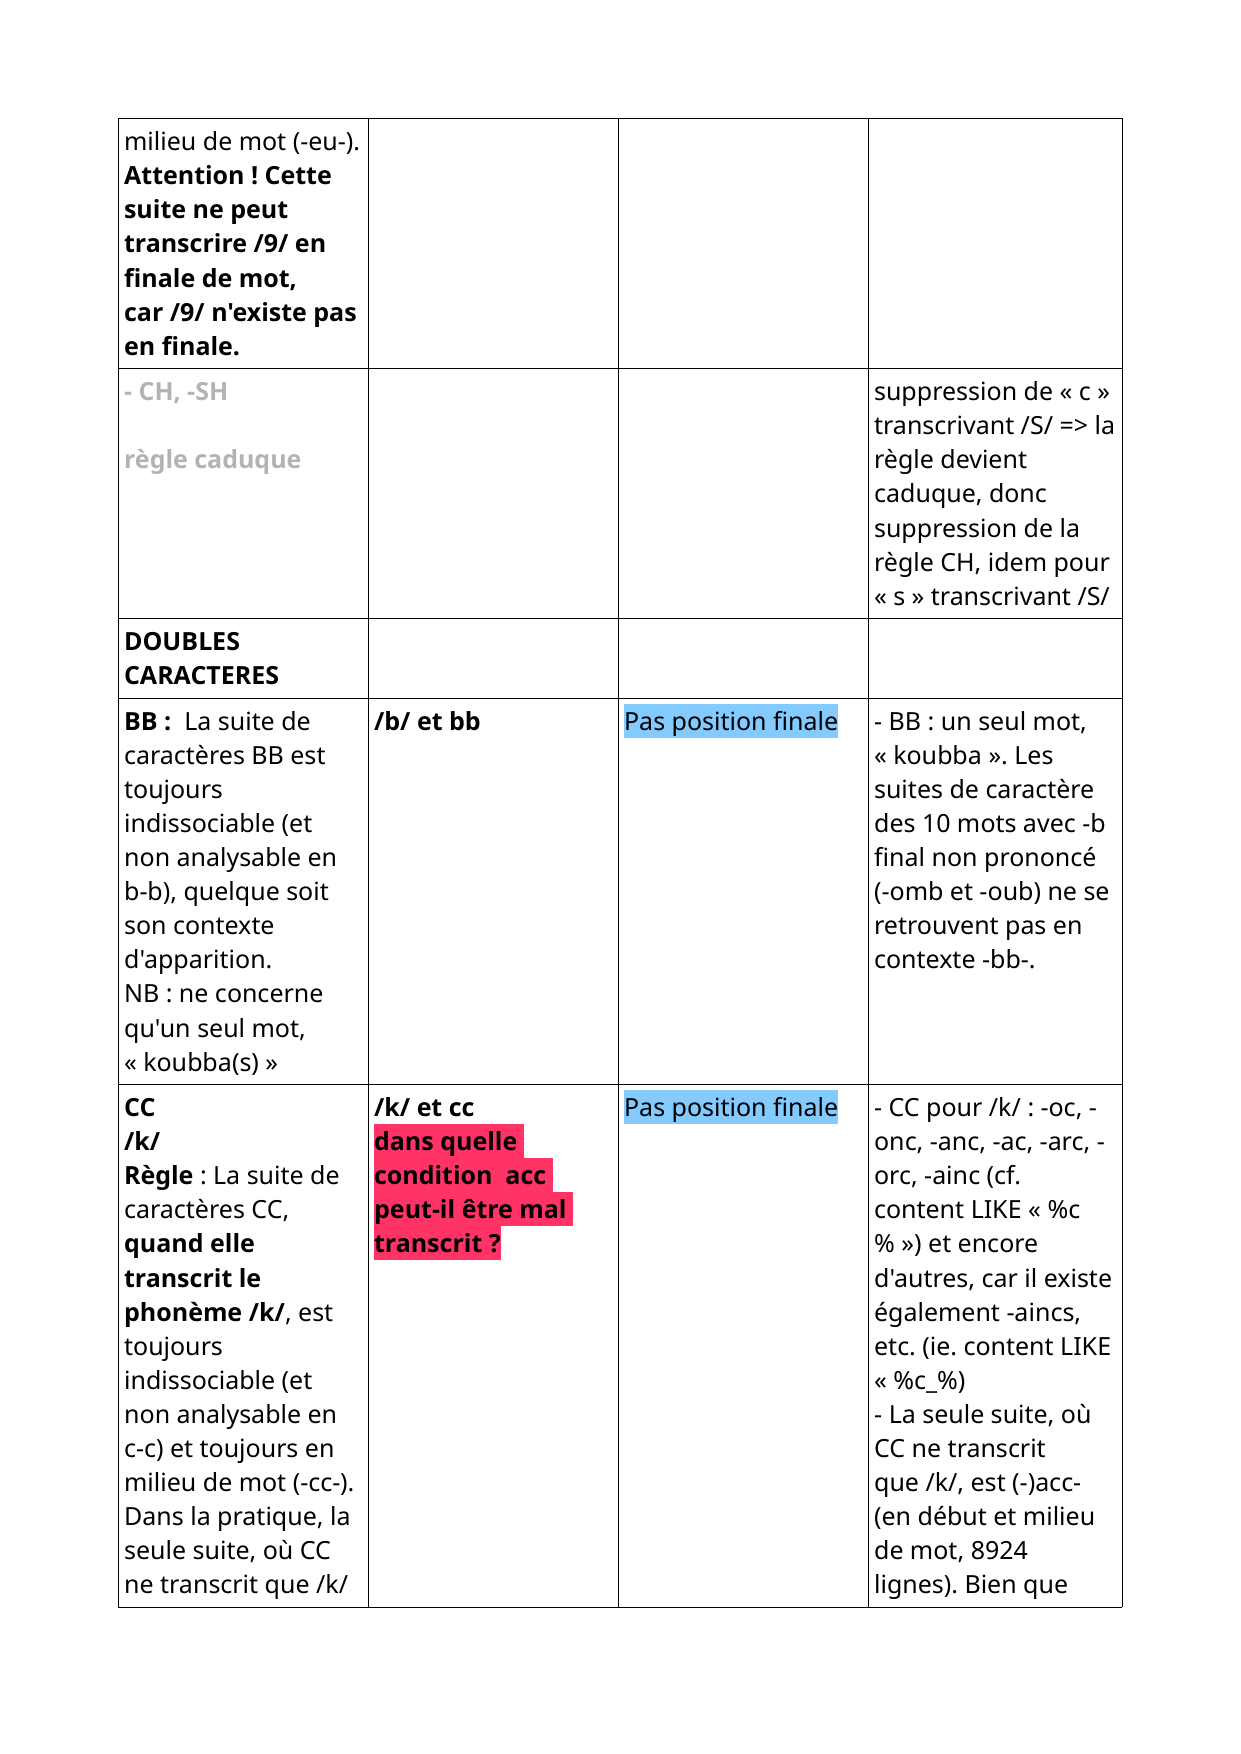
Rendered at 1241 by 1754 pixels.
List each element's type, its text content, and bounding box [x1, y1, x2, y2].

table_cell BB : La suite de caractères BB est toujours indissociable (et non analysable en b-b), quelque soit son contexte d'apparition. NB : ne concerne qu'un seul mot, « koubba(s) » [119, 699, 368, 1084]
table_cell DOUBLES CARACTERES [119, 619, 368, 698]
table_cell suppression de « c » transcrivant /S/ => la règle devient caduque, donc suppression de la règle CH, idem pour « s » transcrivant /S/ [869, 369, 1122, 618]
table_cell [369, 119, 618, 368]
table_cell [869, 619, 1122, 698]
table_cell [619, 619, 868, 698]
table_cell /k/ et cc dans quelle condition acc peut-il être mal transcrit ? [369, 1085, 618, 1607]
table_cell - BB : un seul mot, « koubba ». Les suites de caractère des 10 mots avec -b final non prononcé (-omb et -oub) ne se retrouvent pas en contexte -bb-. [869, 699, 1122, 1084]
table_cell milieu de mot (-eu-). Attention ! Cette suite ne peut transcrire /9/ en finale de mot, car /9/ n'existe pas en finale. [119, 119, 368, 368]
table_cell [619, 369, 868, 618]
table_cell Pas position finale [619, 1085, 868, 1607]
table_cell - CH, -SH règle caduque [119, 369, 368, 618]
table_cell Pas position finale [619, 699, 868, 1084]
table_cell [619, 119, 868, 368]
table_cell CC /k/ Règle : La suite de caractères CC, quand elle transcrit le phonème /k/, est toujours indissociable (et non analysable en c-c) et toujours en milieu de mot (-cc-). Dans la pratique, la seule suite, où CC ne transcrit que /k/ [119, 1085, 368, 1607]
table_cell [869, 119, 1122, 368]
table_cell /b/ et bb [369, 699, 618, 1084]
table_cell [369, 619, 618, 698]
table_cell [369, 369, 618, 618]
table_cell - CC pour /k/ : -oc, -onc, -anc, -ac, -arc, -orc, -ainc (cf. content LIKE « %c% ») et encore d'autres, car il existe également -aincs, etc. (ie. content LIKE « %c_%) - La seule suite, où CC ne transcrit que /k/, est (-)acc- (en début et milieu de mot, 8924 lignes). Bien que [869, 1085, 1122, 1607]
